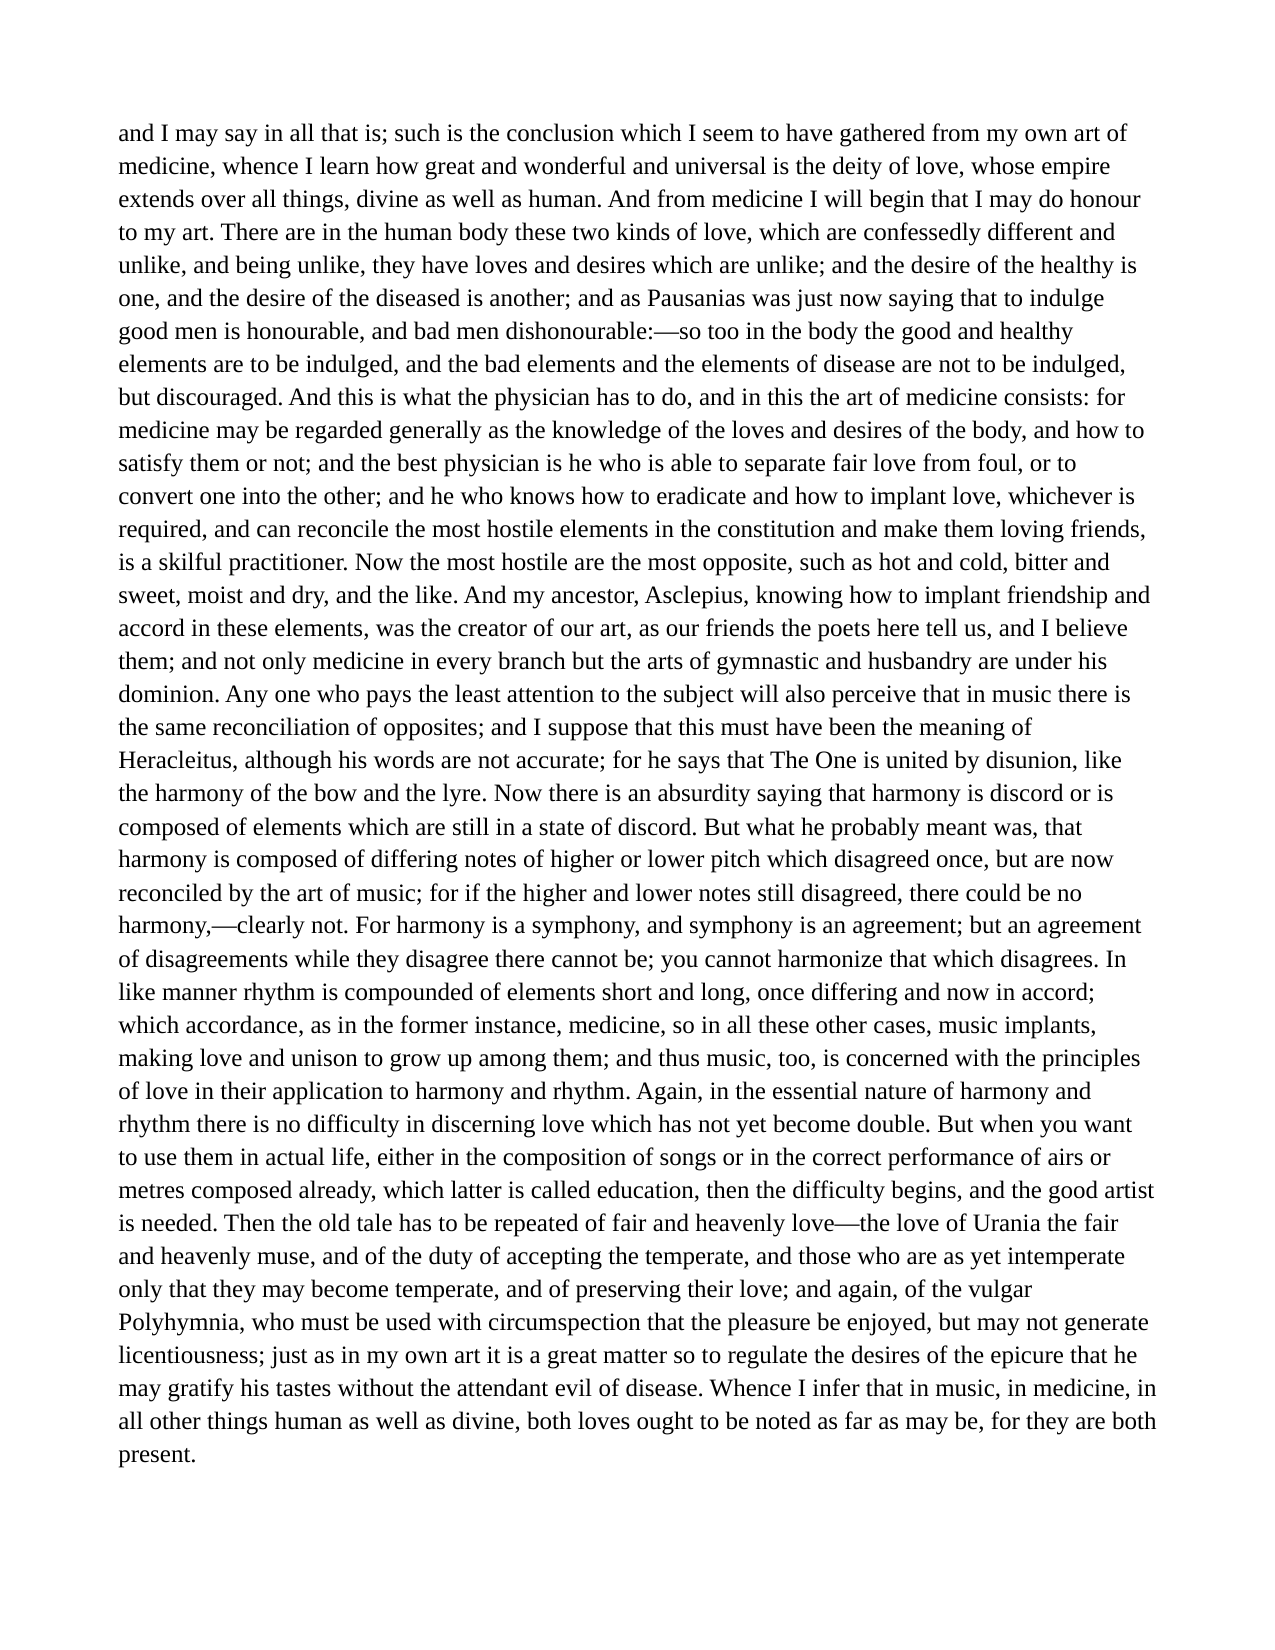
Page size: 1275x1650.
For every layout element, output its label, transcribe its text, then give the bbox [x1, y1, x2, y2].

text and I may say in all that is; such is the conclusion which I seem to have gathered from my own art of medicine, whence I learn how great and wonderful and universal is the deity of love, whose empire extends over all things, divine as well as human. And from medicine I will begin that I may do honour to my art. There are in the human body these two kinds of love, which are confessedly different and unlike, and being unlike, they have loves and desires which are unlike; and the desire of the healthy is one, and the desire of the diseased is another; and as Pausanias was just now saying that to indulge good men is honourable, and bad men dishonourable:—so too in the body the good and healthy elements are to be indulged, and the bad elements and the elements of disease are not to be indulged, but discouraged. And this is what the physician has to do, and in this the art of medicine consists: for medicine may be regarded generally as the knowledge of the loves and desires of the body, and how to satisfy them or not; and the best physician is he who is able to separate fair love from foul, or to convert one into the other; and he who knows how to eradicate and how to implant love, whichever is required, and can reconcile the most hostile elements in the constitution and make them loving friends, is a skilful practitioner. Now the most hostile are the most opposite, such as hot and cold, bitter and sweet, moist and dry, and the like. And my ancestor, Asclepius, knowing how to implant friendship and accord in these elements, was the creator of our art, as our friends the poets here tell us, and I believe them; and not only medicine in every branch but the arts of gymnastic and husbandry are under his dominion. Any one who pays the least attention to the subject will also perceive that in music there is the same reconciliation of opposites; and I suppose that this must have been the meaning of Heracleitus, although his words are not accurate; for he says that The One is united by disunion, like the harmony of the bow and the lyre. Now there is an absurdity saying that harmony is discord or is composed of elements which are still in a state of discord. But what he probably meant was, that harmony is composed of differing notes of higher or lower pitch which disagreed once, but are now reconciled by the art of music; for if the higher and lower notes still disagreed, there could be no harmony,—clearly not. For harmony is a symphony, and symphony is an agreement; but an agreement of disagreements while they disagree there cannot be; you cannot harmonize that which disagrees. In like manner rhythm is compounded of elements short and long, once differing and now in accord; which accordance, as in the former instance, medicine, so in all these other cases, music implants, making love and unison to grow up among them; and thus music, too, is concerned with the principles of love in their application to harmony and rhythm. Again, in the essential nature of harmony and rhythm there is no difficulty in discerning love which has not yet become double. But when you want to use them in actual life, either in the composition of songs or in the correct performance of airs or metres composed already, which latter is called education, then the difficulty begins, and the good artist is needed. Then the old tale has to be repeated of fair and heavenly love—the love of Urania the fair and heavenly muse, and of the duty of accepting the temperate, and those who are as yet intemperate only that they may become temperate, and of preserving their love; and again, of the vulgar Polyhymnia, who must be used with circumspection that the pleasure be enjoyed, but may not generate licentiousness; just as in my own art it is a great matter so to regulate the desires of the epicure that he may gratify his tastes without the attendant evil of disease. Whence I infer that in music, in medicine, in all other things human as well as divine, both loves ought to be noted as far as may be, for they are both present. [118, 118, 1157, 1468]
